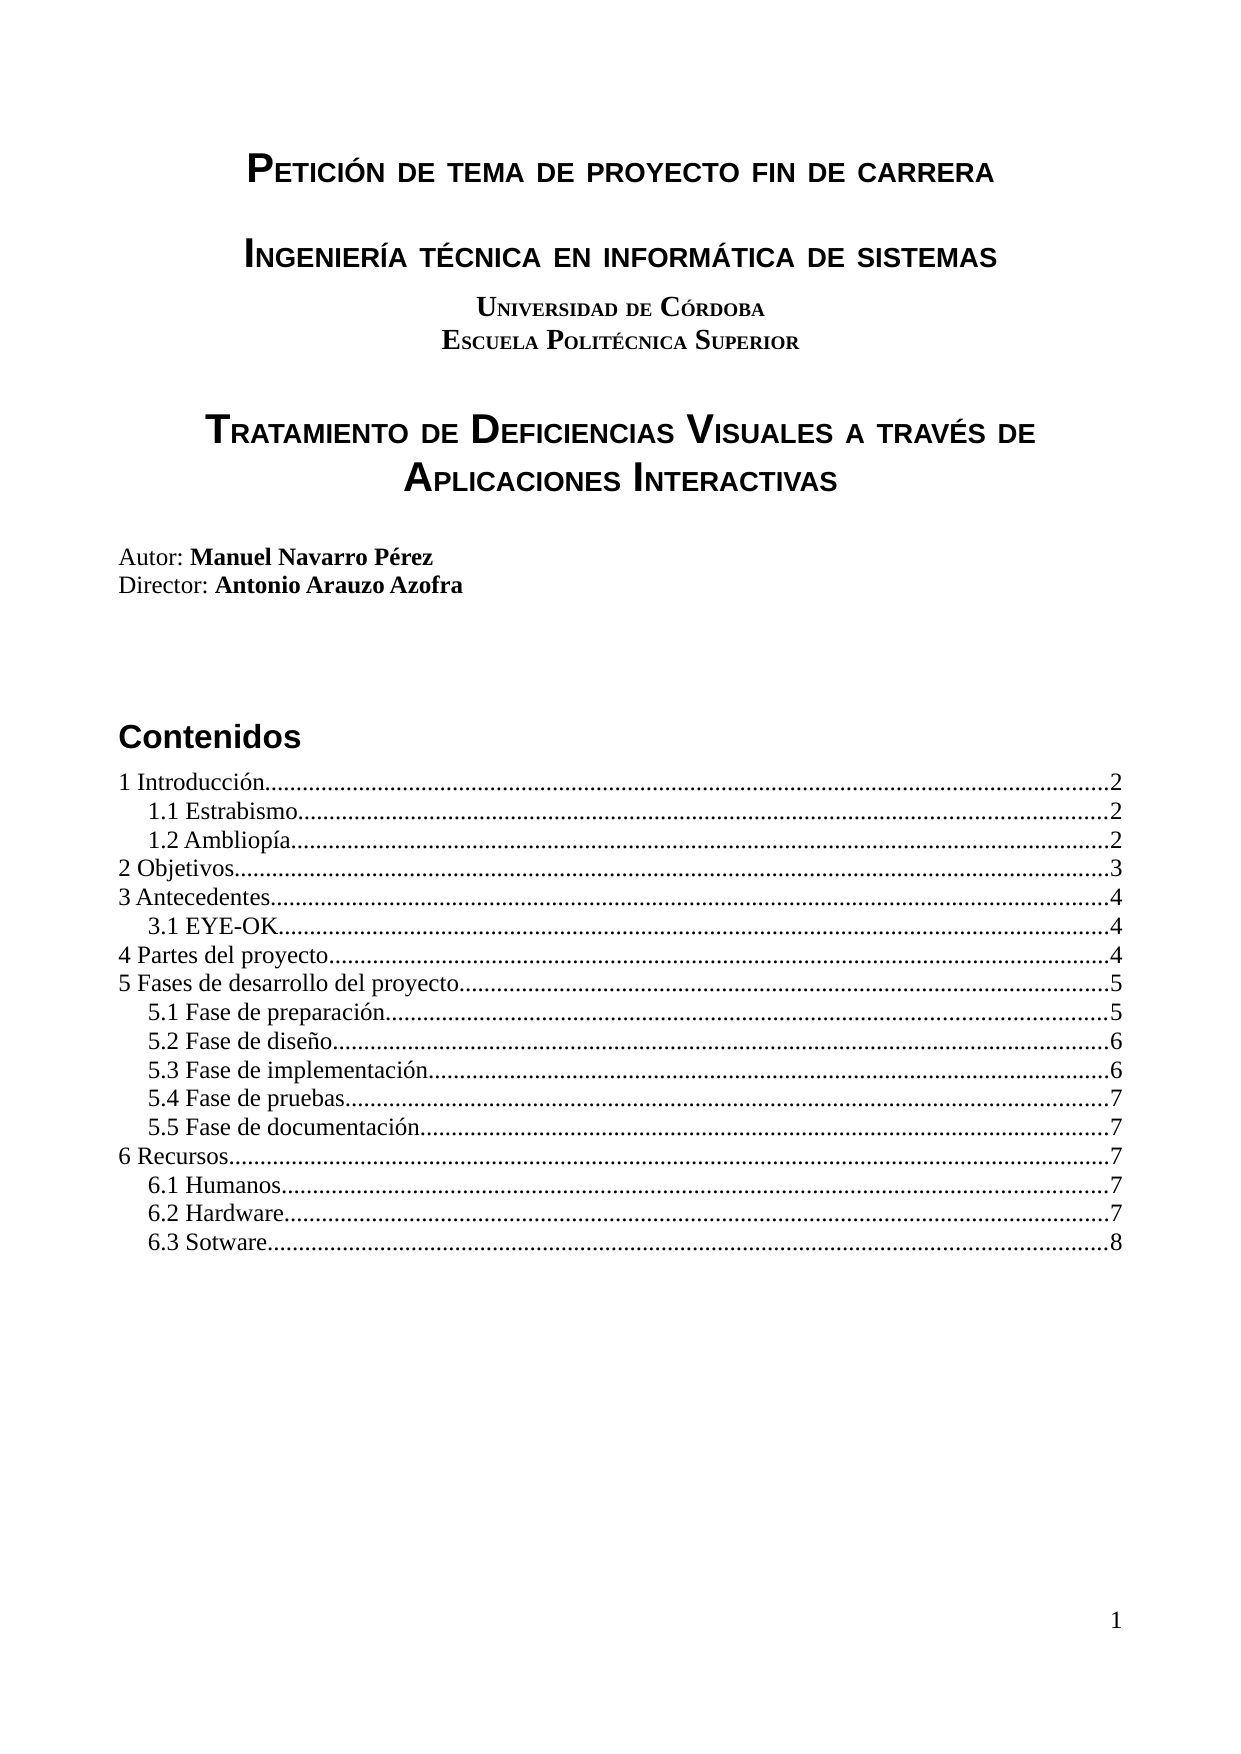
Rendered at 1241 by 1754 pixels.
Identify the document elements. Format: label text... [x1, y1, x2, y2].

text 3 Antecedentes 4 [118, 882, 1122, 911]
text 6.3 Sotware 8 [148, 1227, 1122, 1256]
text 2 Objetivos 3 [118, 853, 1122, 882]
text Escuela Politécnica Superior [118, 322, 1122, 356]
text 1 Introducción 2 [118, 767, 1122, 796]
text 5.4 Fase de pruebas 7 [148, 1083, 1122, 1112]
text 4 Partes del proyecto 4 [118, 940, 1122, 968]
text 5.1 Fase de preparación 5 [148, 997, 1122, 1026]
text 1.2 Ambliopía 2 [148, 825, 1122, 853]
text 5.5 Fase de documentación 7 [148, 1112, 1122, 1141]
text Tratamiento de Deficiencias Visuales a través de Aplicaciones Interactivas [118, 405, 1122, 501]
text 1.1 Estrabismo 2 [148, 796, 1122, 825]
text Director: Antonio Arauzo Azofra [118, 571, 1122, 599]
text Ingeniería técnica en informática de sistemas [118, 228, 1122, 276]
subtitle Contenidos [118, 717, 1122, 755]
text 5.2 Fase de diseño 6 [148, 1026, 1122, 1055]
text Petición de tema de proyecto fin de carrera [118, 143, 1122, 191]
text Autor: Manuel Navarro Pérez [118, 542, 1122, 571]
text 6.2 Hardware 7 [148, 1198, 1122, 1227]
text 6.1 Humanos 7 [148, 1170, 1122, 1198]
text Universidad de Córdoba [118, 289, 1122, 322]
text 3.1 EYE-OK 4 [148, 911, 1122, 940]
text 5.3 Fase de implementación 6 [148, 1055, 1122, 1083]
text 5 Fases de desarrollo del proyecto 5 [118, 968, 1122, 997]
text 6 Recursos 7 [118, 1141, 1122, 1170]
